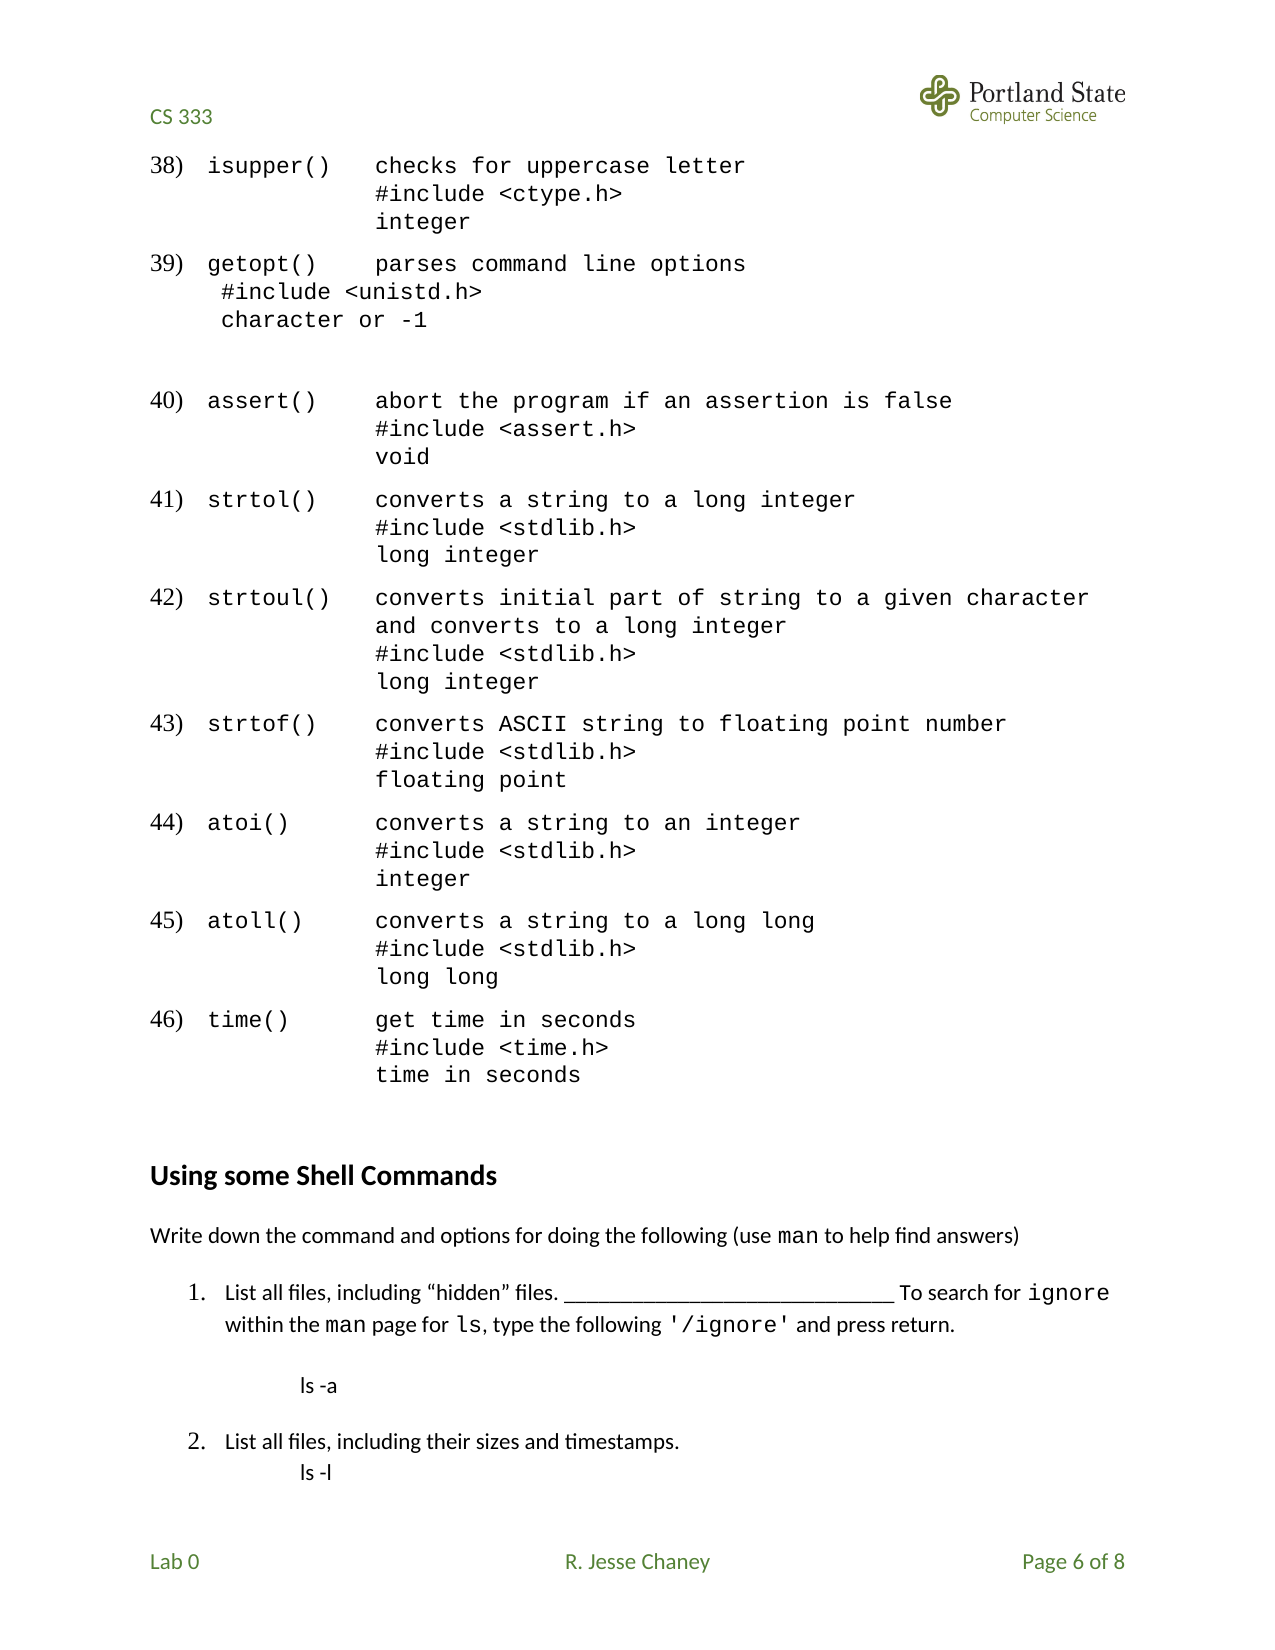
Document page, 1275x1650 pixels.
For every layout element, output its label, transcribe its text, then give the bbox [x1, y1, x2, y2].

list List all files, including “hidden” files. _____________________________ To search for ignore within the man page for ls, type the following '/ignore' and press return. ls -a [187, 1277, 1125, 1399]
list isupper() checks for uppercase letter #include <ctype.h> integer [150, 150, 1125, 236]
text Write down the command and options for doing the following (use man to help find answers) [150, 1221, 1125, 1250]
list strtoul() converts initial part of string to a given character and converts to a long integer #include <stdlib.h> long integer [150, 582, 1125, 696]
list atoi() converts a string to an integer #include <stdlib.h> integer [150, 807, 1125, 893]
list assert() abort the program if an assertion is false #include <assert.h> void [150, 385, 1125, 471]
list List all files, including their sizes and timestamps. ls -l [187, 1426, 1125, 1486]
list strtol() converts a string to a long integer #include <stdlib.h> long integer [150, 484, 1125, 570]
list atoll() converts a string to a long long #include <stdlib.h> long long [150, 905, 1125, 991]
picture [919, 75, 1125, 125]
text Using some Shell Commands [150, 1157, 1125, 1193]
list time() get time in seconds #include <time.h> time in seconds [150, 1004, 1125, 1090]
list getopt() parses command line options #include <unistd.h> character or -1 [150, 248, 1125, 334]
list strtof() converts ASCII string to floating point number #include <stdlib.h> floating point [150, 708, 1125, 794]
